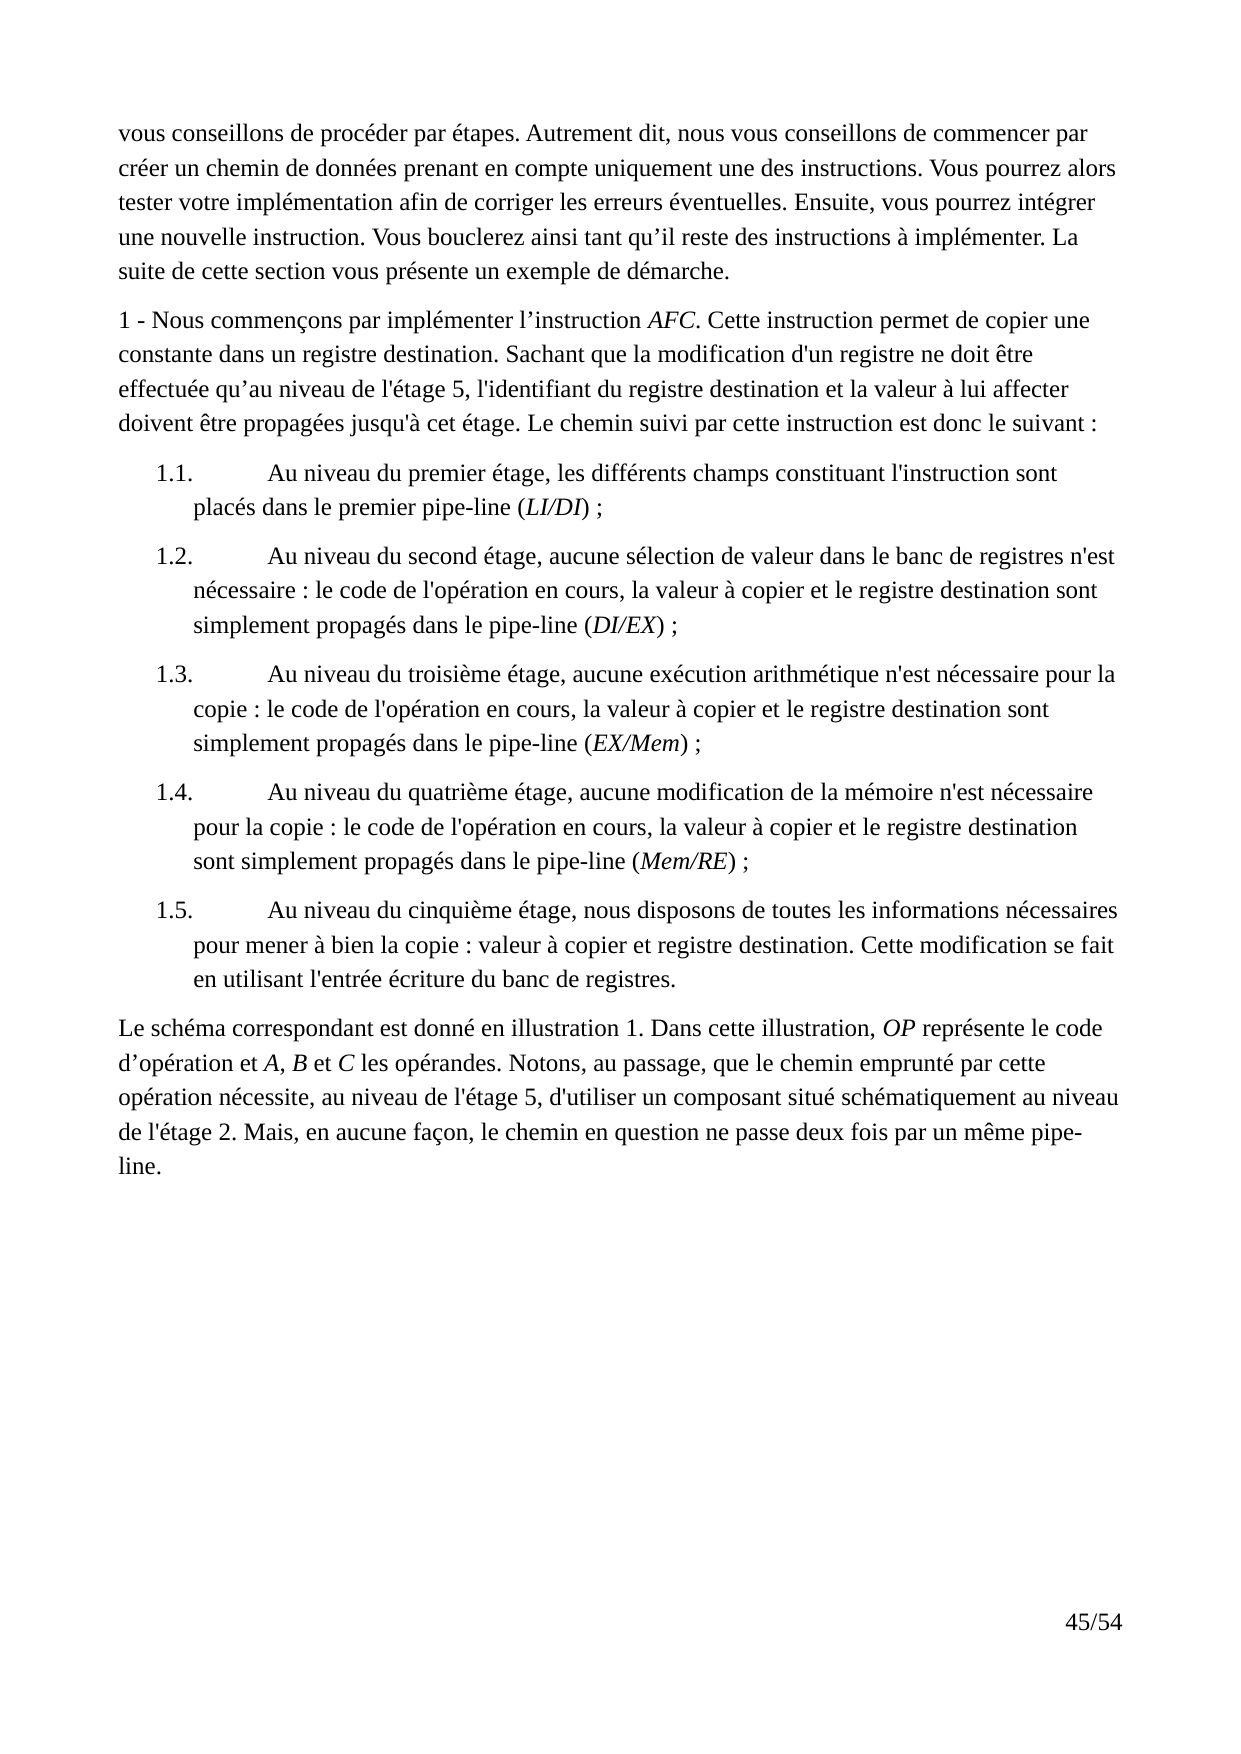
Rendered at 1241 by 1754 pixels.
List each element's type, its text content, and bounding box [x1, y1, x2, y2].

list Au niveau du premier étage, les différents champs constituant l'instruction sont placés dans le premier pipe-line (LI/DI) ; [156, 458, 1122, 521]
list Au niveau du troisième étage, aucune exécution arithmétique n'est nécessaire pour la copie : le code de l'opération en cours, la valeur à copier et le registre destination sont simplement propagés dans le pipe-line (EX/Mem) ; [156, 659, 1122, 757]
list Au niveau du cinquième étage, nous disposons de toutes les informations nécessaires pour mener à bien la copie : valeur à copier et registre destination. Cette modification se fait en utilisant l'entrée écriture du banc de registres. [156, 895, 1122, 993]
text 1 - Nous commençons par implémenter l’instruction AFC. Cette instruction permet de copier une constante dans un registre destination. Sachant que la modification d'un registre ne doit être effectuée qu’au niveau de l'étage 5, l'identifiant du registre destination et la valeur à lui affecter doivent être propagées jusqu'à cet étage. Le chemin suivi par cette instruction est donc le suivant : [118, 305, 1122, 437]
list Au niveau du second étage, aucune sélection de valeur dans le banc de registres n'est nécessaire : le code de l'opération en cours, la valeur à copier et le registre destination sont simplement propagés dans le pipe-line (DI/EX) ; [156, 541, 1122, 639]
list Au niveau du quatrième étage, aucune modification de la mémoire n'est nécessaire pour la copie : le code de l'opération en cours, la valeur à copier et le registre destination sont simplement propagés dans le pipe-line (Mem/RE) ; [156, 777, 1122, 875]
text vous conseillons de procéder par étapes. Autrement dit, nous vous conseillons de commencer par créer un chemin de données prenant en compte uniquement une des instructions. Vous pourrez alors tester votre implémentation afin de corriger les erreurs éventuelles. Ensuite, vous pourrez intégrer une nouvelle instruction. Vous bouclerez ainsi tant qu’il reste des instructions à implémenter. La suite de cette section vous présente un exemple de démarche. [118, 118, 1122, 285]
text Le schéma correspondant est donné en illustration 1. Dans cette illustration, OP représente le code d’opération et A, B et C les opérandes. Notons, au passage, que le chemin emprunté par cette opération nécessite, au niveau de l'étage 5, d'utiliser un composant situé schématiquement au niveau de l'étage 2. Mais, en aucune façon, le chemin en question ne passe deux fois par un même pipe-line. [118, 1013, 1122, 1180]
